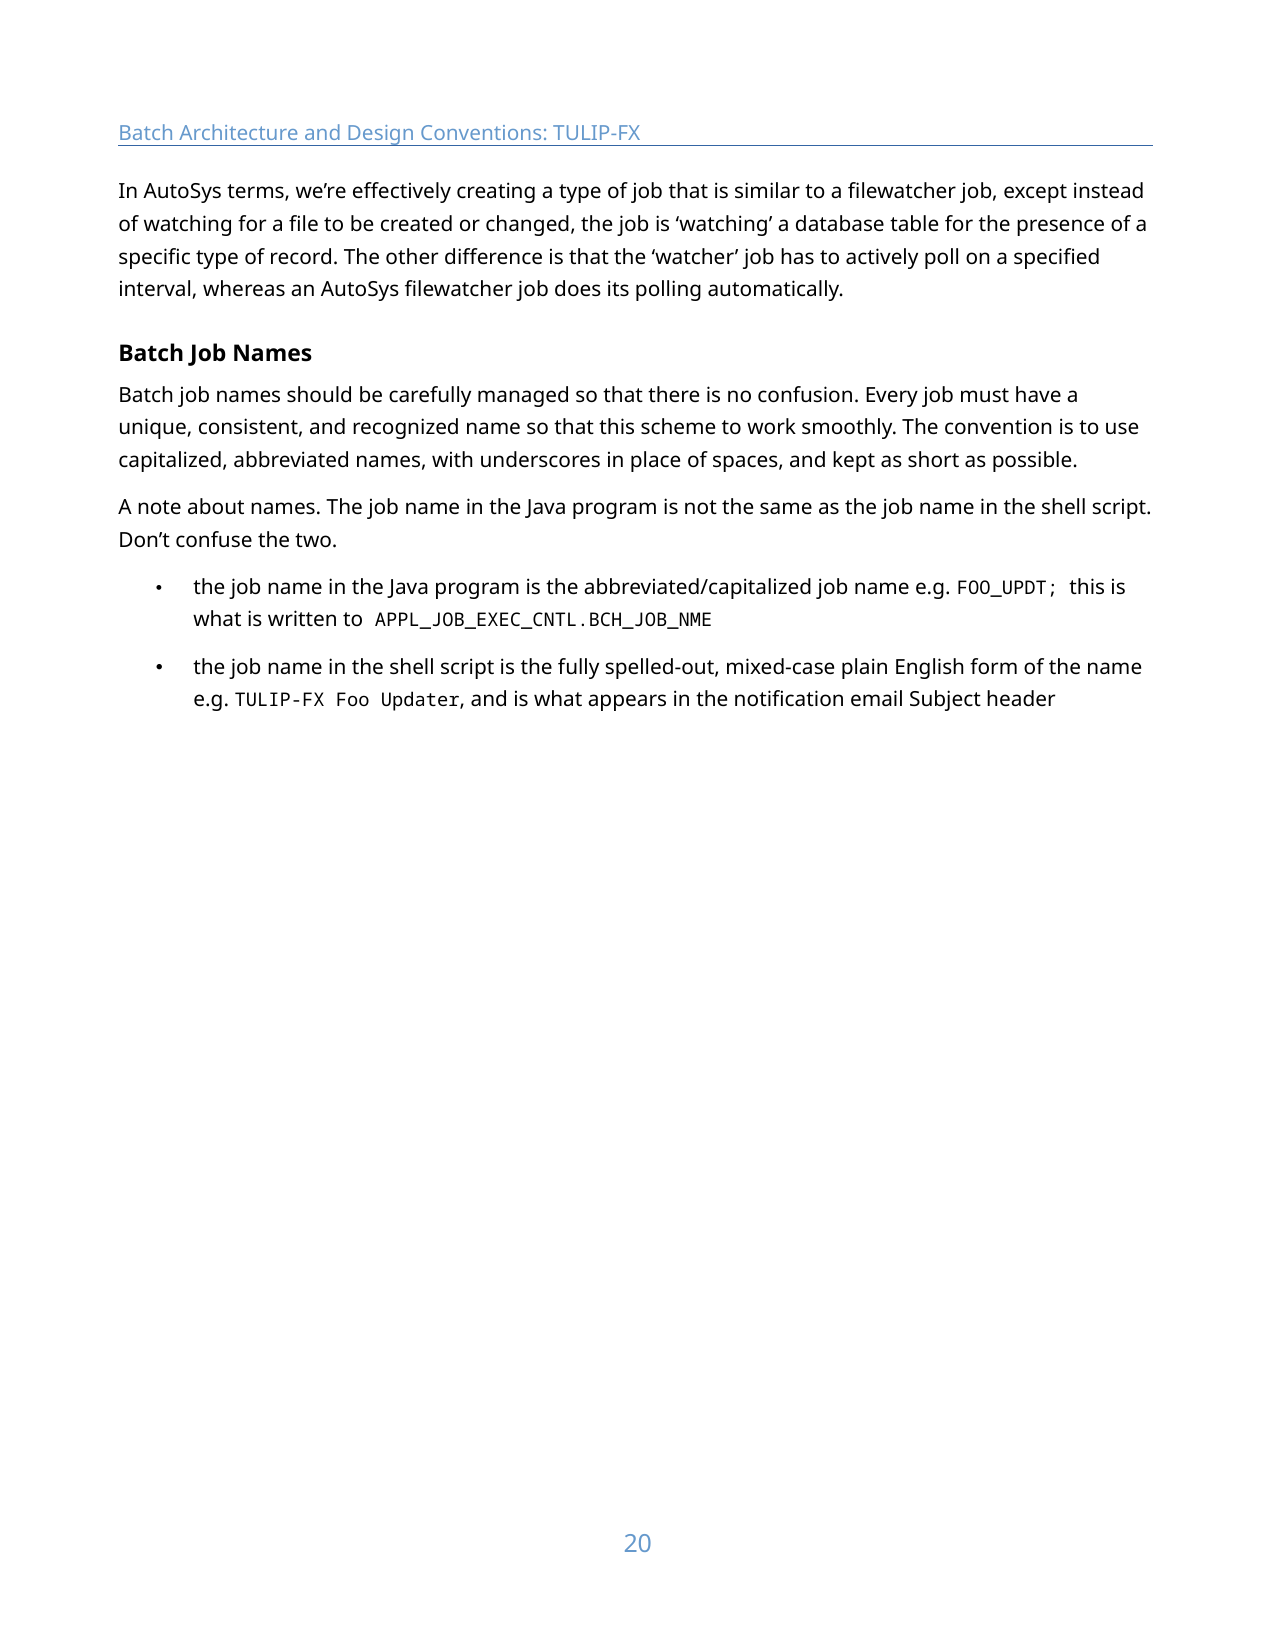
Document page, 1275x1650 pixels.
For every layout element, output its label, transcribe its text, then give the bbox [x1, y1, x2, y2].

text Batch job names should be carefully managed so that there is no confusion. Every job must have a unique, consistent, and recognized name so that this scheme to work smoothly. The convention is to use capitalized, abbreviated names, with underscores in place of spaces, and kept as short as possible. [118, 380, 1157, 473]
list the job name in the shell script is the fully spelled-out, mixed-case plain English form of the name e.g. TULIP-FX Foo Updater, and is what appears in the notification email Subject header [156, 652, 1157, 713]
text A note about names. The job name in the Java program is not the same as the job name in the shell script. Don’t confuse the two. [118, 492, 1157, 553]
text In AutoSys terms, we’re effectively creating a type of job that is similar to a filewatcher job, except instead of watching for a file to be created or changed, the job is ‘watching’ a database table for the presence of a specific type of record. The other difference is that the ‘watcher’ job has to actively poll on a specified interval, whereas an AutoSys filewatcher job does its polling automatically. [118, 177, 1157, 303]
subtitle Batch Job Names [118, 337, 1157, 368]
list the job name in the Java program is the abbreviated/capitalized job name e.g. FOO_UPDT; this is what is written to APPL_JOB_EXEC_CNTL.BCH_JOB_NME [156, 572, 1157, 633]
